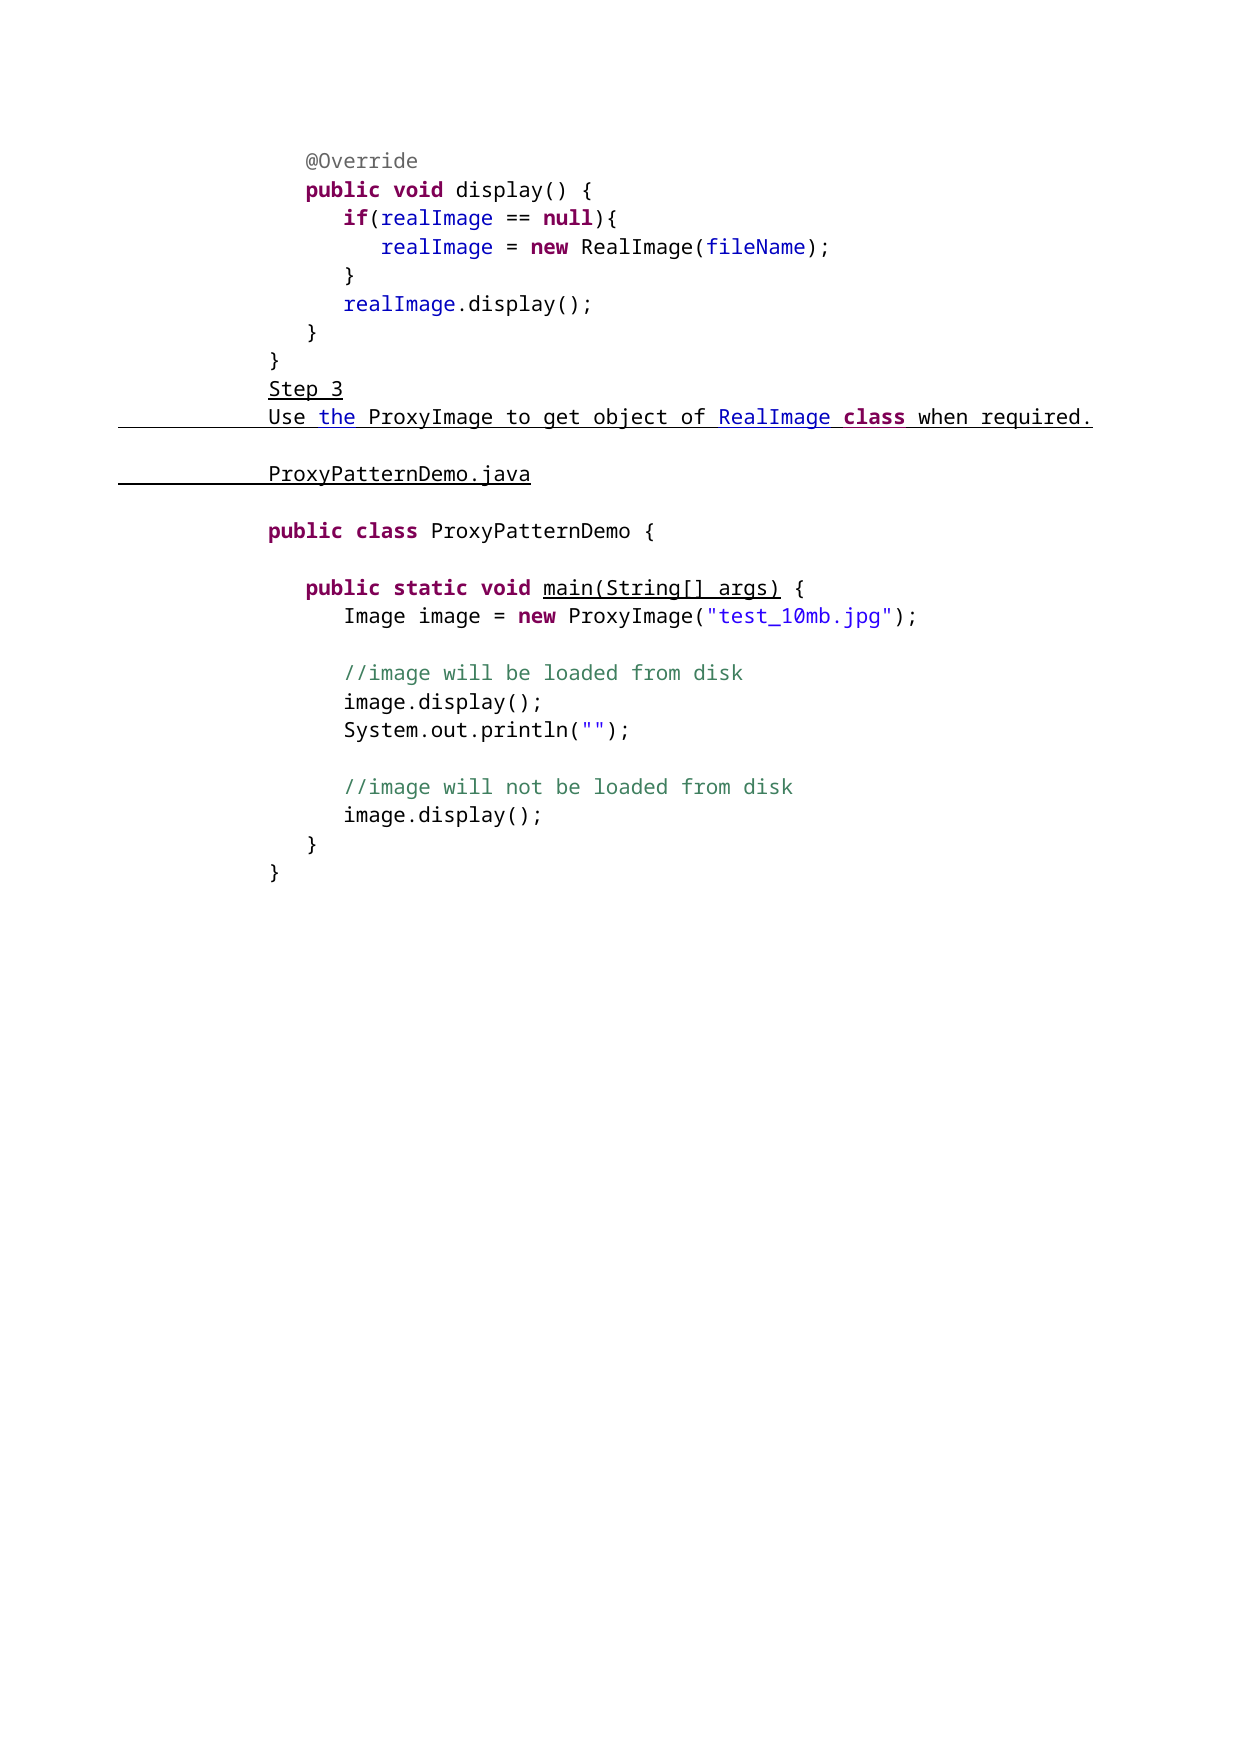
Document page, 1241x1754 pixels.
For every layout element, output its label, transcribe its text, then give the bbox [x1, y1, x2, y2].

text } [118, 346, 1122, 374]
text Use the ProxyImage to get object of RealImage class when required. [118, 402, 1122, 431]
text } [118, 857, 1122, 886]
text realImage = new RealImage(fileName); [118, 232, 1122, 260]
text public void display() { [118, 175, 1122, 203]
text @Override [118, 147, 1122, 175]
text } [118, 829, 1122, 857]
text public class ProxyPatternDemo { [118, 516, 1122, 545]
text realImage.display(); [118, 289, 1122, 317]
text //image will not be loaded from disk [118, 772, 1122, 801]
text image.display(); [118, 801, 1122, 829]
text if(realImage == null){ [118, 203, 1122, 232]
text //image will be loaded from disk [118, 658, 1122, 687]
text } [118, 317, 1122, 346]
text } [118, 260, 1122, 289]
text System.out.println(""); [118, 715, 1122, 744]
text ProxyPatternDemo.java [118, 459, 1122, 488]
text Image image = new ProxyImage("test_10mb.jpg"); [118, 602, 1122, 630]
text public static void main(String[] args) { [118, 573, 1122, 602]
text image.display(); [118, 687, 1122, 715]
text Step 3 [118, 374, 1122, 402]
